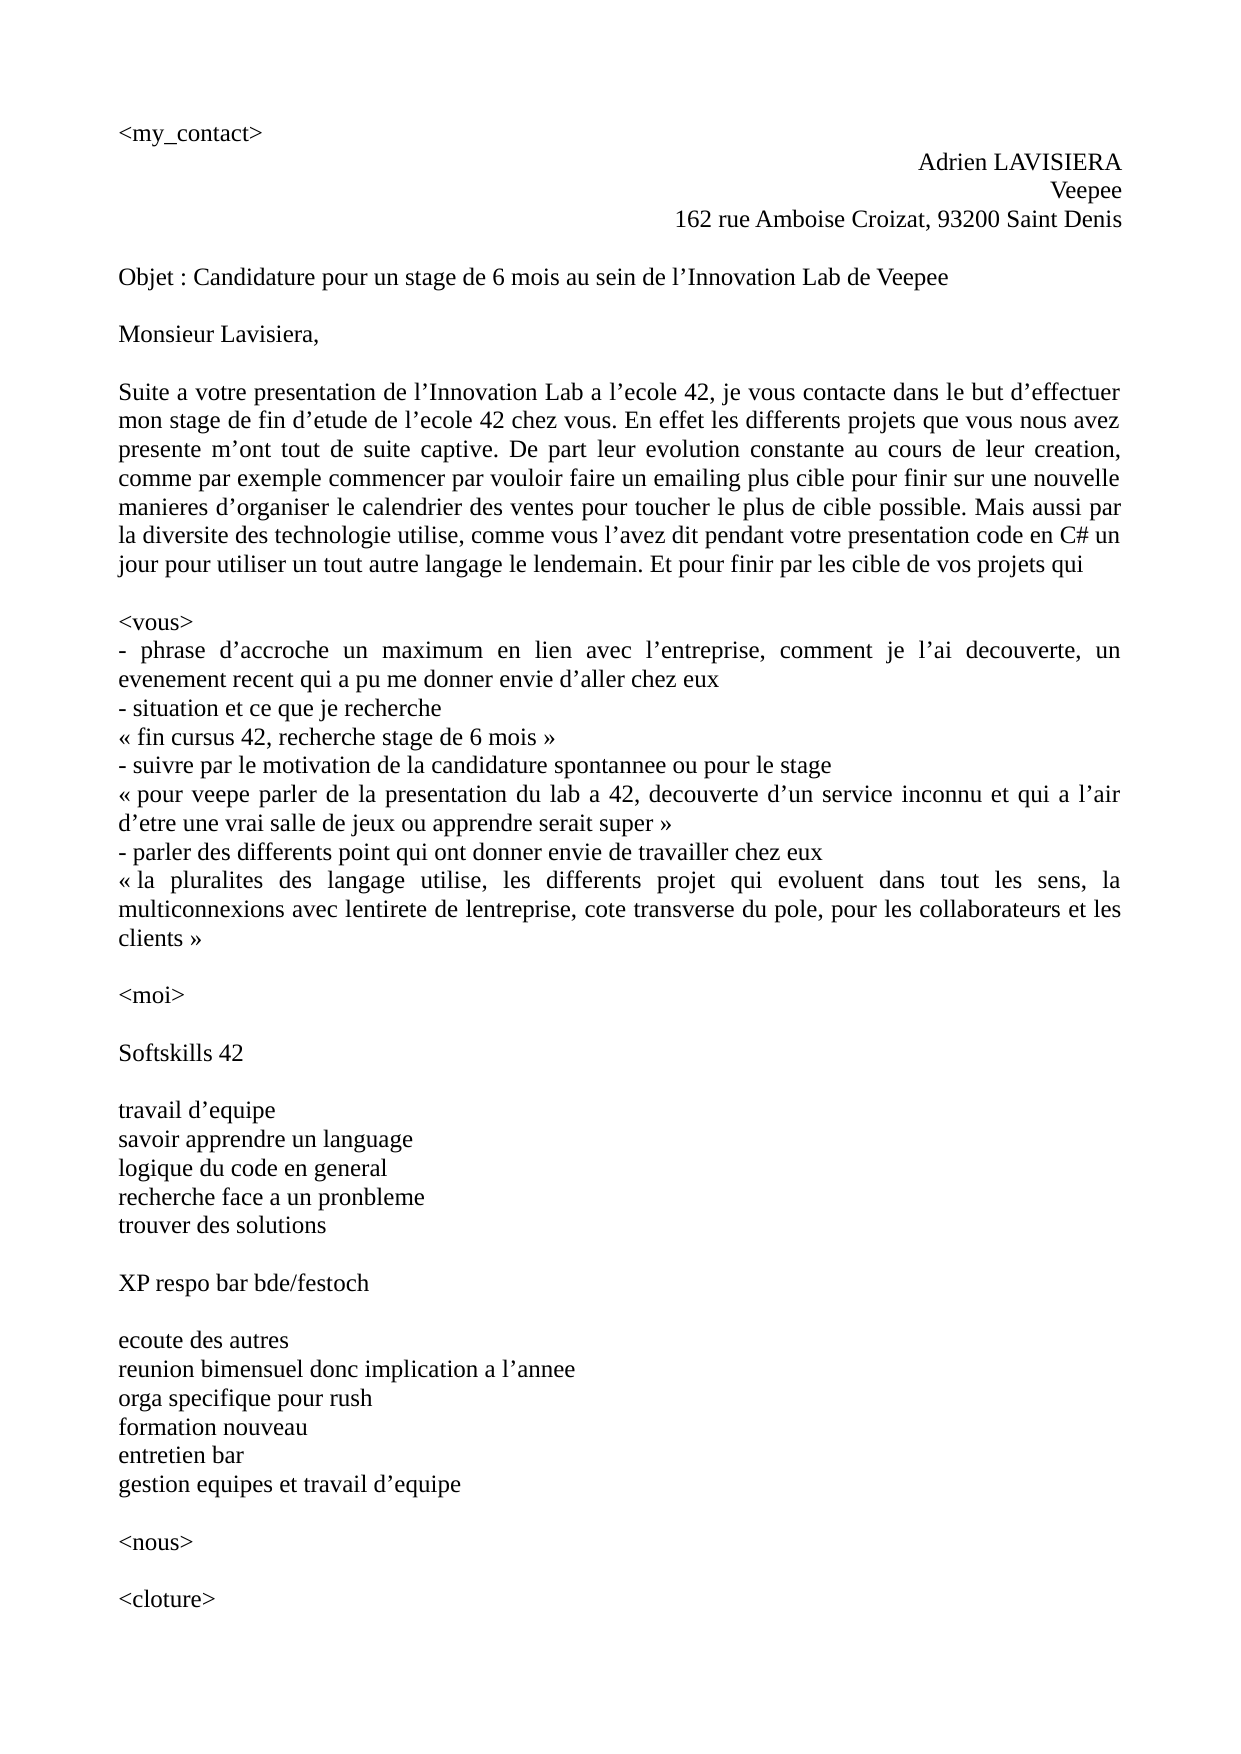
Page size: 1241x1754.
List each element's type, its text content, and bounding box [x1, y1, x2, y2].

text <vous> [118, 607, 1122, 636]
text - situation et ce que je recherche [118, 693, 1122, 722]
text trouver des solutions [118, 1211, 1122, 1239]
text « fin cursus 42, recherche stage de 6 mois » [118, 722, 1122, 751]
text Softskills 42 [118, 1038, 1122, 1067]
text recherche face a un pronbleme [118, 1182, 1122, 1211]
text <nous> [118, 1527, 1122, 1556]
text entretien bar [118, 1441, 1122, 1469]
text formation nouveau [118, 1412, 1122, 1441]
text Objet : Candidature pour un stage de 6 mois au sein de l’Innovation Lab de Veepee [118, 262, 1122, 291]
text gestion equipes et travail d’equipe [118, 1469, 1122, 1498]
text « la pluralites des langage utilise, les differents projet qui evoluent dans tout les sens, la multiconnexions avec lentirete de lentreprise, cote transverse du pole, pour les collaborateurs et les clients » [118, 866, 1122, 952]
text - suivre par le motivation de la candidature spontannee ou pour le stage [118, 751, 1122, 779]
text Veepee [118, 176, 1122, 204]
text - parler des differents point qui ont donner envie de travailler chez eux [118, 837, 1122, 866]
text savoir apprendre un language [118, 1124, 1122, 1153]
text Suite a votre presentation de l’Innovation Lab a l’ecole 42, je vous contacte dans le but d’effectuer mon stage de fin d’etude de l’ecole 42 chez vous. En effet les differents projets que vous nous avez presente m’ont tout de suite captive. De part leur evolution constante au cours de leur creation, comme par exemple commencer par vouloir faire un emailing plus cible pour finir sur une nouvelle manieres d’organiser le calendrier des ventes pour toucher le plus de cible possible. Mais aussi par la diversite des technologie utilise, comme vous l’avez dit pendant votre presentation code en C# un jour pour utiliser un tout autre langage le lendemain. Et pour finir par les cible de vos projets qui [118, 377, 1122, 578]
text travail d’equipe [118, 1096, 1122, 1124]
text XP respo bar bde/festoch [118, 1268, 1122, 1297]
text logique du code en general [118, 1153, 1122, 1182]
text ecoute des autres [118, 1326, 1122, 1354]
text <my_contact> [118, 118, 1122, 147]
text - phrase d’accroche un maximum en lien avec l’entreprise, comment je l’ai decouverte, un evenement recent qui a pu me donner envie d’aller chez eux [118, 636, 1122, 693]
text Monsieur Lavisiera, [118, 319, 1122, 348]
text <cloture> [118, 1584, 1122, 1613]
text <moi> [118, 981, 1122, 1009]
text reunion bimensuel donc implication a l’annee [118, 1354, 1122, 1383]
text 162 rue Amboise Croizat, 93200 Saint Denis [118, 204, 1122, 233]
text orga specifique pour rush [118, 1383, 1122, 1412]
text « pour veepe parler de la presentation du lab a 42, decouverte d’un service inconnu et qui a l’air d’etre une vrai salle de jeux ou apprendre serait super » [118, 779, 1122, 837]
text Adrien LAVISIERA [118, 147, 1122, 176]
